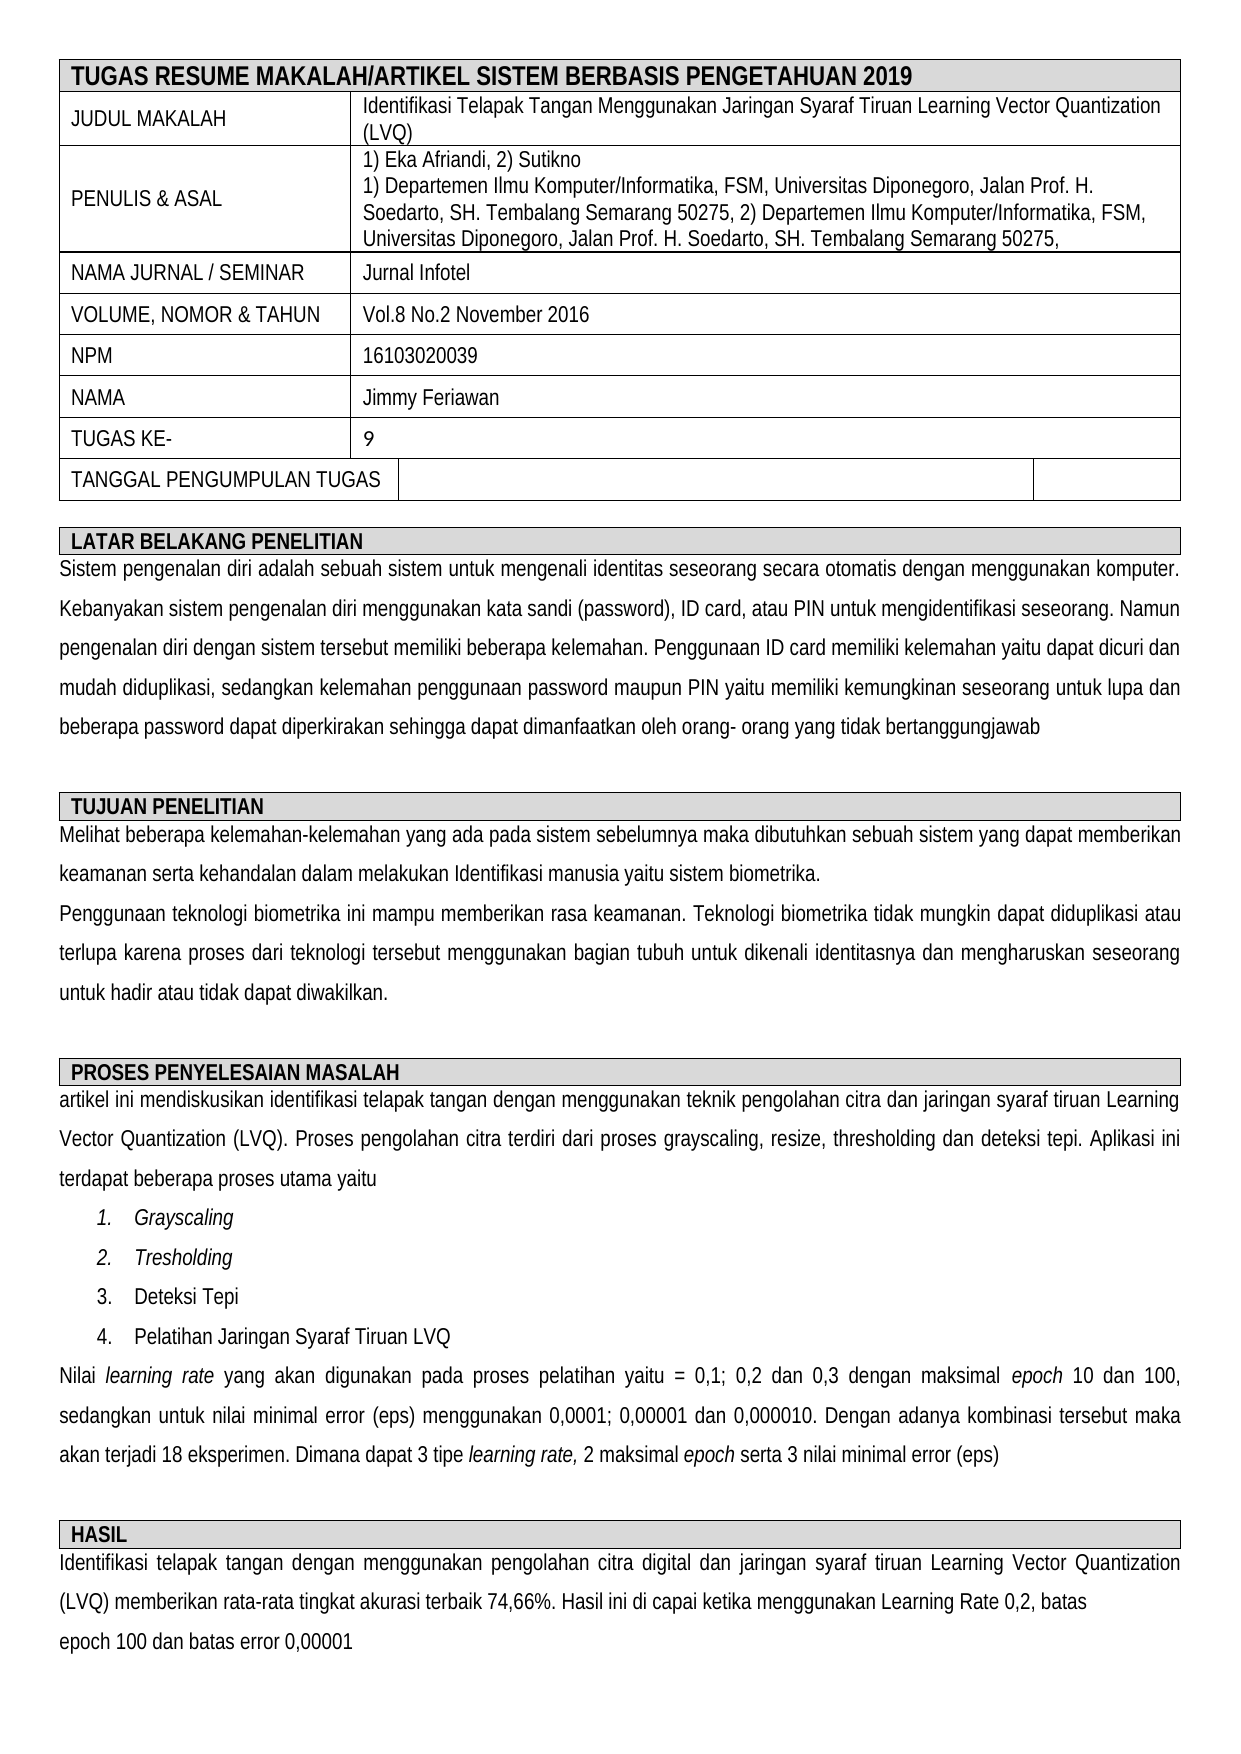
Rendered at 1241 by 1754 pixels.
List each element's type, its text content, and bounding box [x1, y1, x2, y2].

table_cell Jurnal Infotel [351, 253, 1180, 293]
table_cell [1034, 459, 1180, 499]
table_cell 16103020039 [351, 335, 1180, 375]
text Melihat beberapa kelemahan-kelemahan yang ada pada sistem sebelumnya maka dibutuhkan sebuah sistem yang dapat memberikan keamanan serta kehandalan dalam melakukan Identifikasi manusia yaitu sistem biometrika. [59, 821, 1181, 886]
table_cell 9 [351, 418, 1180, 458]
table_cell NAMA JURNAL / SEMINAR [60, 253, 350, 293]
text Sistem pengenalan diri adalah sebuah sistem untuk mengenali identitas seseorang secara otomatis dengan menggunakan komputer. Kebanyakan sistem pengenalan diri menggunakan kata sandi (password), ID card, atau PIN untuk mengidentifikasi seseorang. Namun pengenalan diri dengan sistem tersebut memiliki beberapa kelemahan. Penggunaan ID card memiliki kelemahan yaitu dapat dicuri dan mudah diduplikasi, sedangkan kelemahan penggunaan password maupun PIN yaitu memiliki kemungkinan seseorang untuk lupa dan beberapa password dapat diperkirakan sehingga dapat dimanfaatkan oleh orang- orang yang tidak bertanggungjawab [59, 555, 1181, 739]
table_header PROSES PENYELESAIAN MASALAH [60, 1059, 1180, 1085]
text artikel ini mendiskusikan identifikasi telapak tangan dengan menggunakan teknik pengolahan citra dan jaringan syaraf tiruan Learning Vector Quantization (LVQ). Proses pengolahan citra terdiri dari proses grayscaling, resize, thresholding dan deteksi tepi. Aplikasi ini terdapat beberapa proses utama yaitu [59, 1086, 1181, 1191]
table_header LATAR BELAKANG PENELITIAN [60, 528, 1180, 554]
table_cell TANGGAL PENGUMPULAN TUGAS [60, 459, 398, 499]
list Pelatihan Jaringan Syaraf Tiruan LVQ [97, 1323, 1181, 1349]
table_header HASIL [60, 1521, 1180, 1548]
table_cell VOLUME, NOMOR & TAHUN [60, 294, 350, 334]
table_cell TUGAS KE- [60, 418, 350, 458]
table_cell 1) Eka Afriandi, 2) Sutikno 1) Departemen Ilmu Komputer/Informatika, FSM, Universitas Diponegoro, Jalan Prof. H. Soedarto, SH. Tembalang Semarang 50275, 2) Departemen Ilmu Komputer/Informatika, FSM, Universitas Diponegoro, Jalan Prof. H. Soedarto, SH. Tembalang Semarang 50275, [351, 146, 1180, 251]
table_header TUGAS RESUME MAKALAH/ARTIKEL SISTEM BERBASIS PENGETAHUAN 2019 [60, 60, 1180, 91]
table_cell Identifikasi Telapak Tangan Menggunakan Jaringan Syaraf Tiruan Learning Vector Quantization (LVQ) [351, 92, 1180, 145]
text Penggunaan teknologi biometrika ini mampu memberikan rasa keamanan. Teknologi biometrika tidak mungkin dapat diduplikasi atau terlupa karena proses dari teknologi tersebut menggunakan bagian tubuh untuk dikenali identitasnya dan mengharuskan seseorang untuk hadir atau tidak dapat diwakilkan. [59, 899, 1181, 1005]
table_header TUJUAN PENELITIAN [60, 793, 1180, 819]
table_cell Vol.8 No.2 November 2016 [351, 294, 1180, 334]
list Grayscaling [97, 1204, 1181, 1231]
list Deteksi Tepi [97, 1283, 1181, 1310]
table_cell PENULIS & ASAL [60, 146, 350, 251]
table_cell Jimmy Feriawan [351, 376, 1180, 417]
table_cell NAMA [60, 376, 350, 417]
table_cell JUDUL MAKALAH [60, 92, 350, 145]
text Nilai learning rate yang akan digunakan pada proses pelatihan yaitu = 0,1; 0,2 dan 0,3 dengan maksimal epoch 10 dan 100, sedangkan untuk nilai minimal error (eps) menggunakan 0,0001; 0,00001 dan 0,000010. Dengan adanya kombinasi tersebut maka akan terjadi 18 eksperimen. Dimana dapat 3 tipe learning rate, 2 maksimal epoch serta 3 nilai minimal error (eps) [59, 1362, 1181, 1468]
table_cell NPM [60, 335, 350, 375]
text epoch 100 dan batas error 0,00001 [59, 1628, 1181, 1654]
table_cell [399, 459, 1033, 499]
text Identifikasi telapak tangan dengan menggunakan pengolahan citra digital dan jaringan syaraf tiruan Learning Vector Quantization (LVQ) memberikan rata-rata tingkat akurasi terbaik 74,66%. Hasil ini di capai ketika menggunakan Learning Rate 0,2, batas [59, 1549, 1181, 1614]
list Tresholding [97, 1244, 1181, 1270]
